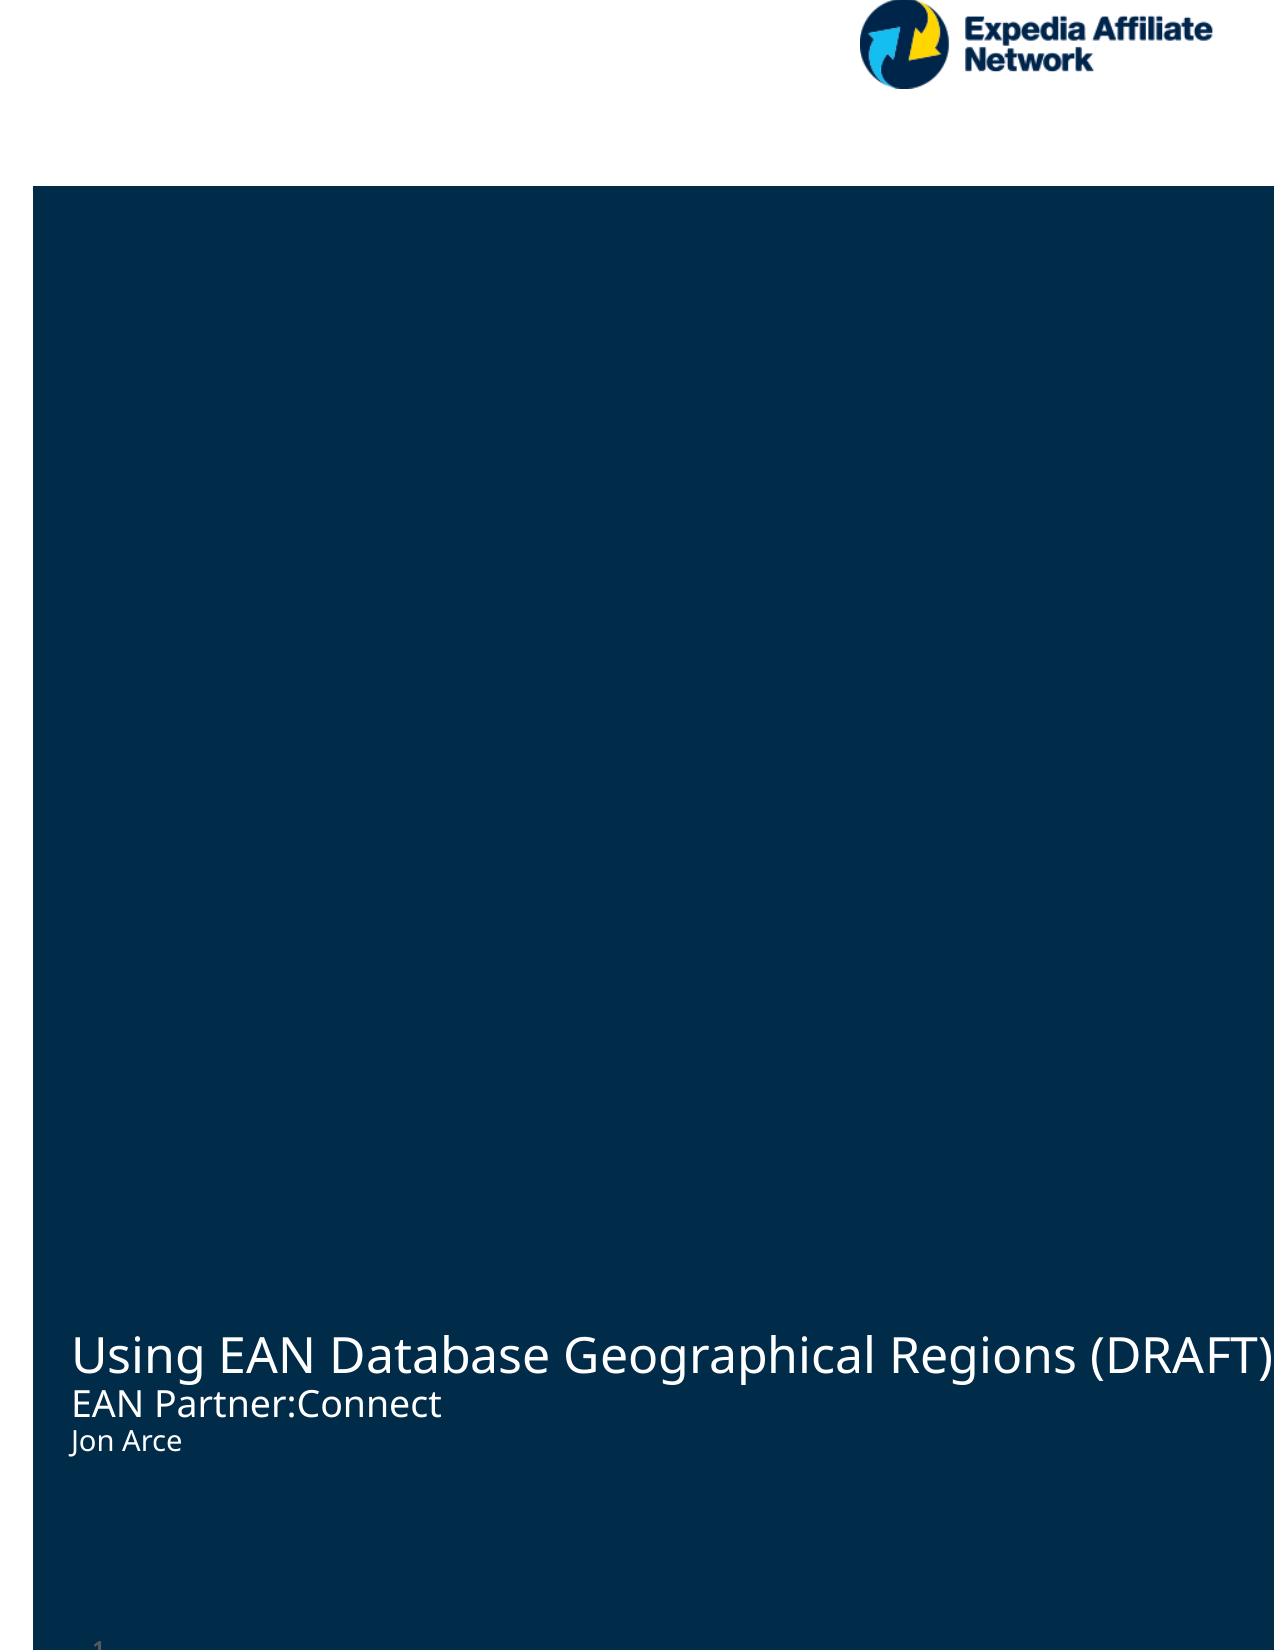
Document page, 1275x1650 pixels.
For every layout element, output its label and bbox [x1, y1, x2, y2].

picture [860, 0, 1215, 89]
